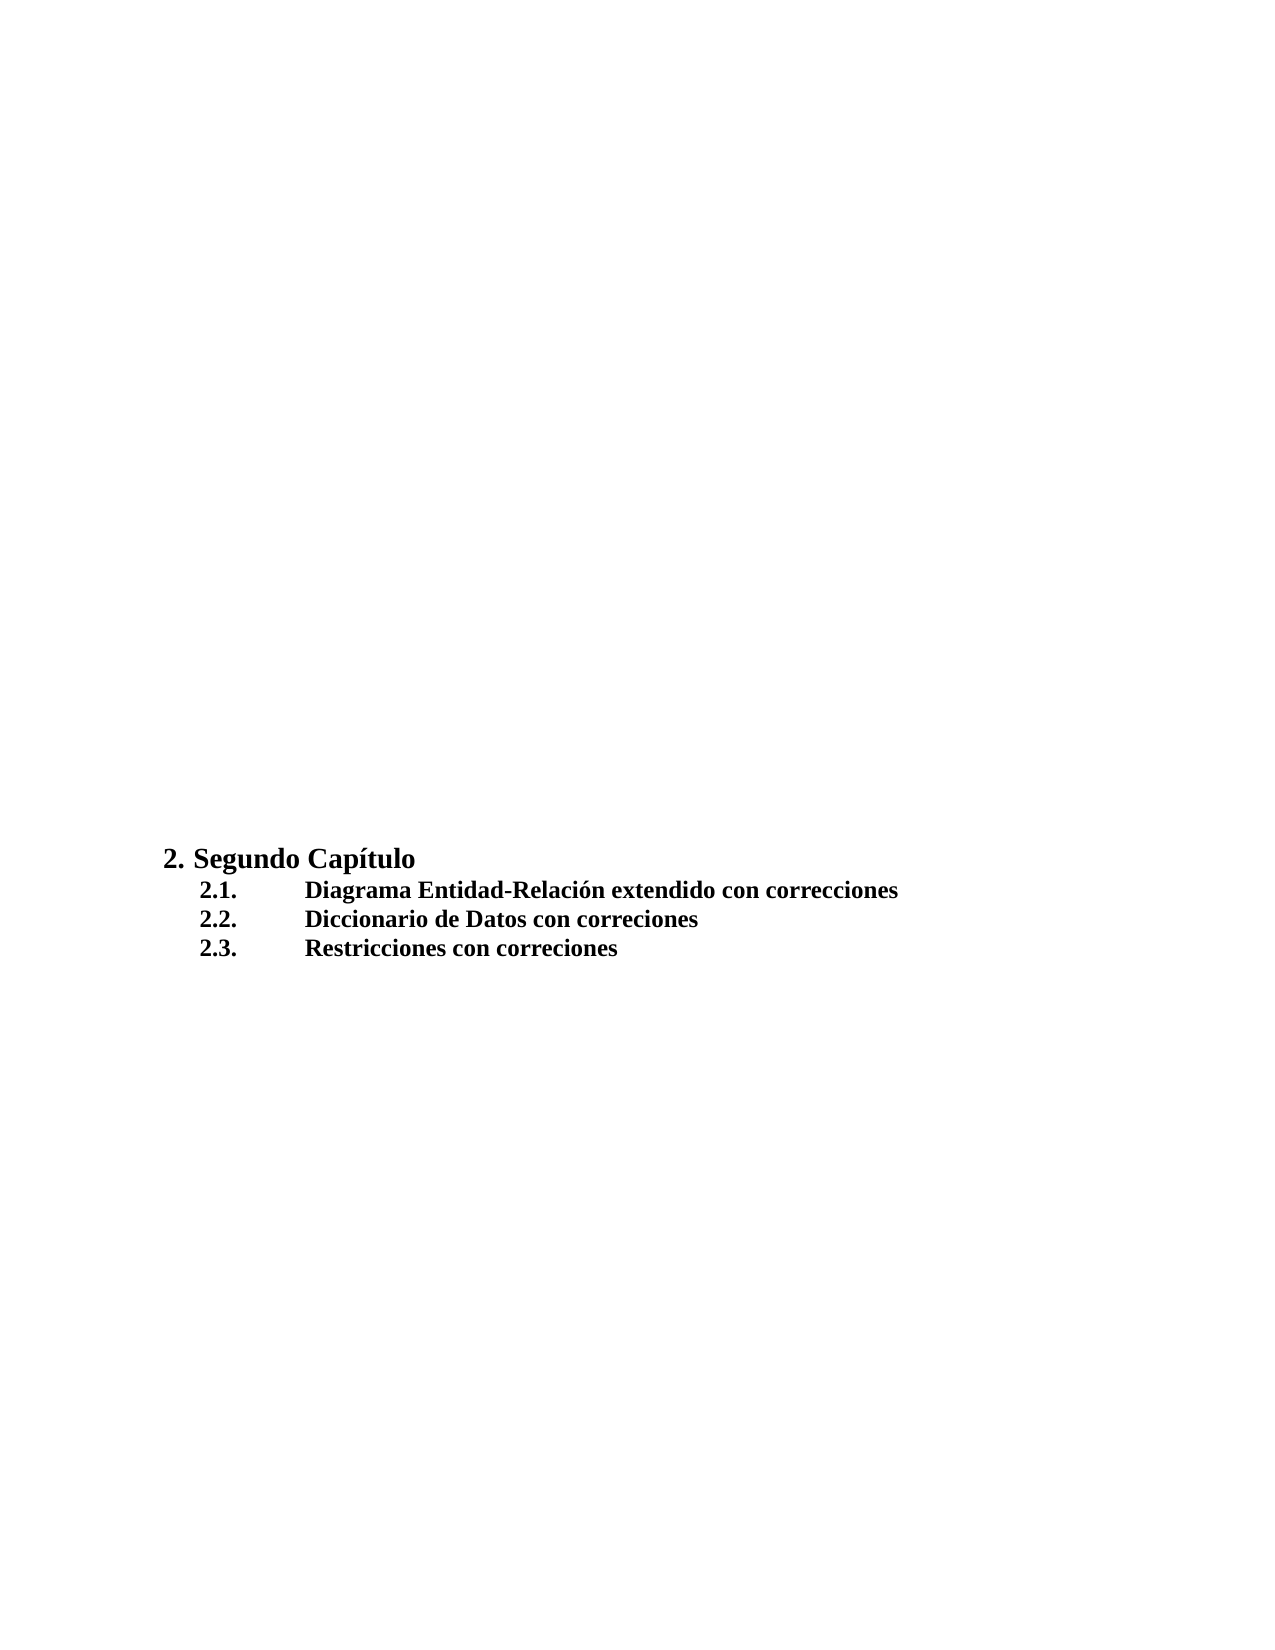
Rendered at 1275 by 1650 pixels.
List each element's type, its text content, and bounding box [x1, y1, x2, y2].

list Diccionario de Datos con correciones [193, 904, 1157, 933]
list Segundo Capítulo [156, 842, 1157, 875]
list Diagrama Entidad-Relación extendido con correcciones [193, 875, 1157, 904]
list Restricciones con correciones [193, 933, 1157, 961]
